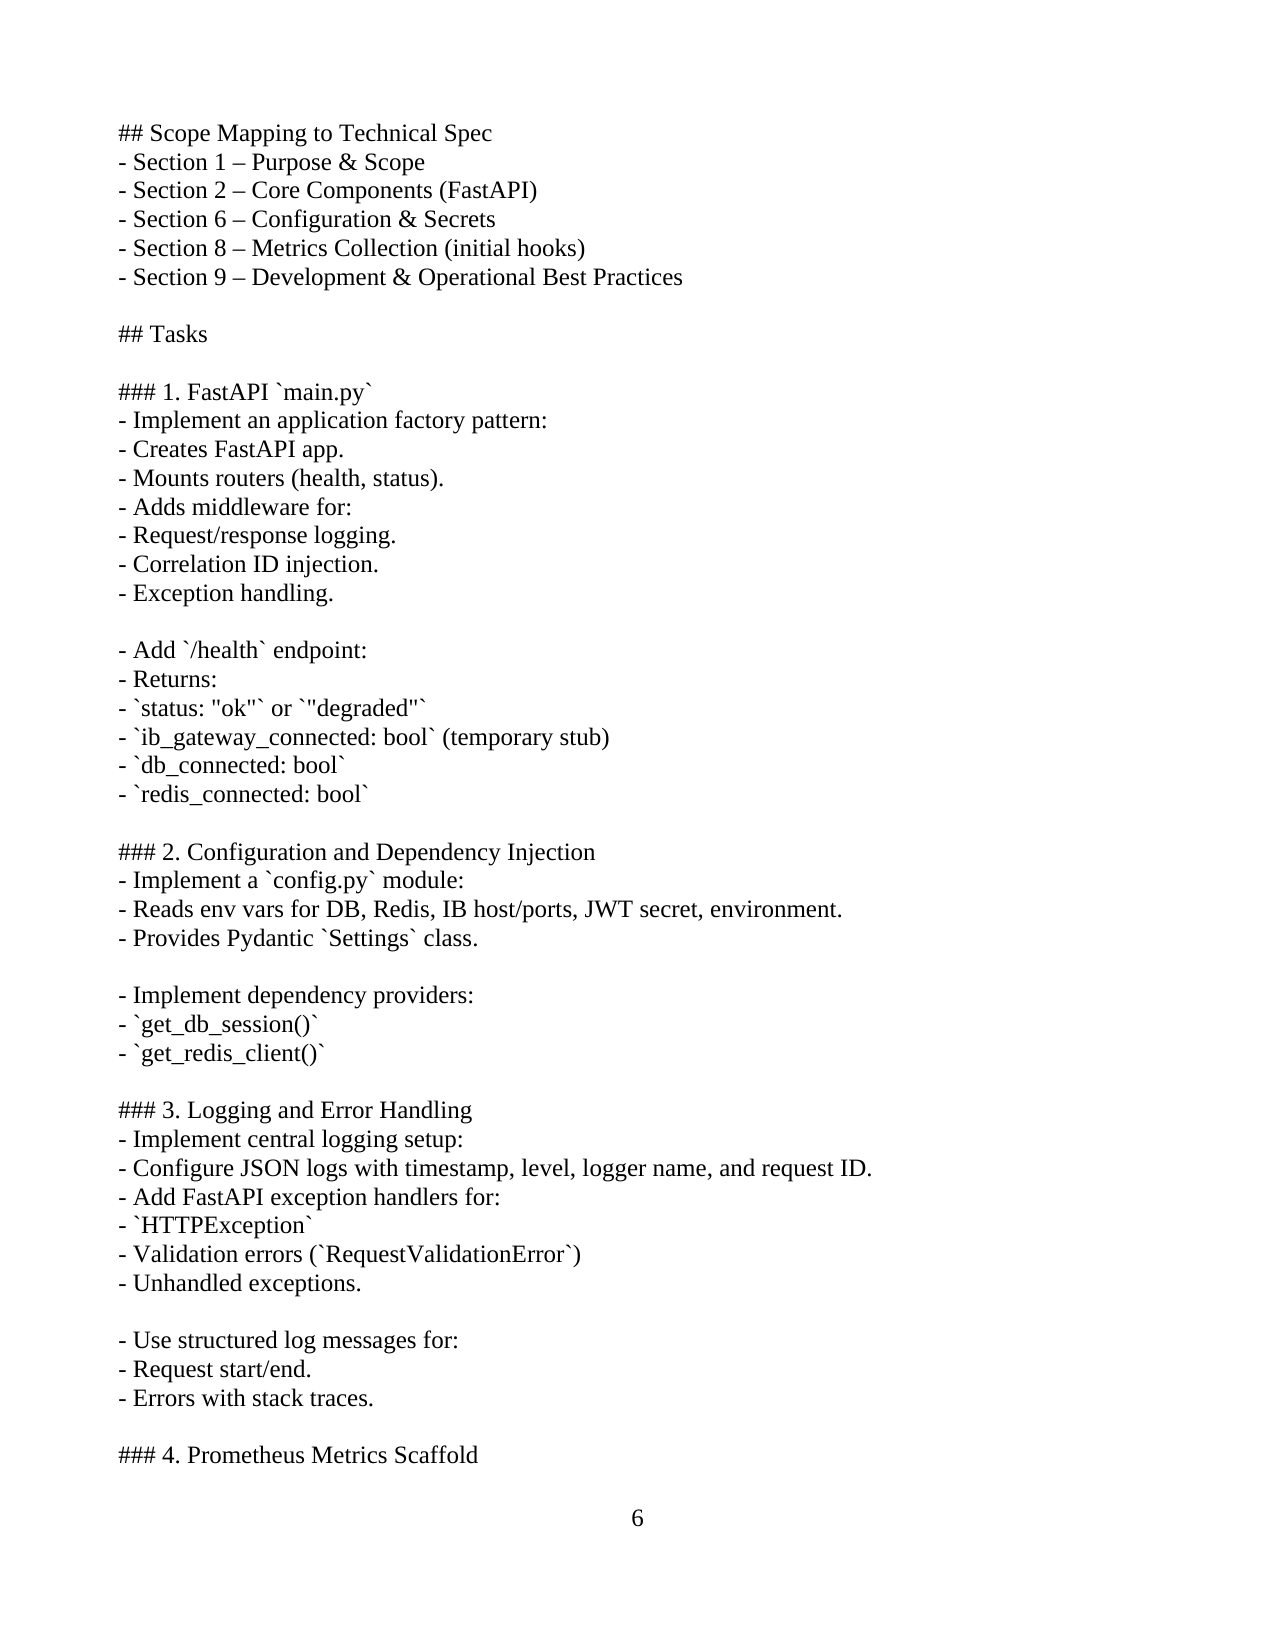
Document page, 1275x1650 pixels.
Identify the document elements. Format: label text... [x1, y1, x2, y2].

text - Correlation ID injection. [118, 549, 1157, 578]
text - Use structured log messages for: [118, 1326, 1157, 1354]
text - Implement an application factory pattern: [118, 406, 1157, 434]
text - `HTTPException` [118, 1211, 1157, 1239]
text - Creates FastAPI app. [118, 434, 1157, 463]
text - `get_redis_client()` [118, 1038, 1157, 1067]
text ### 1. FastAPI `main.py` [118, 377, 1157, 406]
text - `redis_connected: bool` [118, 779, 1157, 808]
text - Reads env vars for DB, Redis, IB host/ports, JWT secret, environment. [118, 894, 1157, 923]
text - Implement a `config.py` module: [118, 866, 1157, 894]
text - Errors with stack traces. [118, 1383, 1157, 1412]
text ## Scope Mapping to Technical Spec [118, 118, 1157, 147]
text - Mounts routers (health, status). [118, 463, 1157, 492]
text - Request/response logging. [118, 521, 1157, 549]
text - `ib_gateway_connected: bool` (temporary stub) [118, 722, 1157, 751]
text - Configure JSON logs with timestamp, level, logger name, and request ID. [118, 1153, 1157, 1182]
text - Returns: [118, 664, 1157, 693]
text - `status: "ok"` or `"degraded"` [118, 693, 1157, 722]
text - Add FastAPI exception handlers for: [118, 1182, 1157, 1211]
text ### 4. Prometheus Metrics Scaffold [118, 1441, 1157, 1469]
text ### 2. Configuration and Dependency Injection [118, 837, 1157, 866]
text - `db_connected: bool` [118, 751, 1157, 779]
text - Section 8 – Metrics Collection (initial hooks) [118, 233, 1157, 262]
text - Exception handling. [118, 578, 1157, 607]
text - Request start/end. [118, 1354, 1157, 1383]
text - Implement dependency providers: [118, 981, 1157, 1009]
text - Validation errors (`RequestValidationError`) [118, 1239, 1157, 1268]
text - Section 6 – Configuration & Secrets [118, 204, 1157, 233]
text ## Tasks [118, 319, 1157, 348]
text - Section 1 – Purpose & Scope [118, 147, 1157, 176]
text - `get_db_session()` [118, 1009, 1157, 1038]
text - Section 9 – Development & Operational Best Practices [118, 262, 1157, 291]
text ### 3. Logging and Error Handling [118, 1096, 1157, 1124]
text - Section 2 – Core Components (FastAPI) [118, 176, 1157, 204]
text - Adds middleware for: [118, 492, 1157, 521]
text - Unhandled exceptions. [118, 1268, 1157, 1297]
text - Implement central logging setup: [118, 1124, 1157, 1153]
text - Add `/health` endpoint: [118, 636, 1157, 664]
text - Provides Pydantic `Settings` class. [118, 923, 1157, 952]
